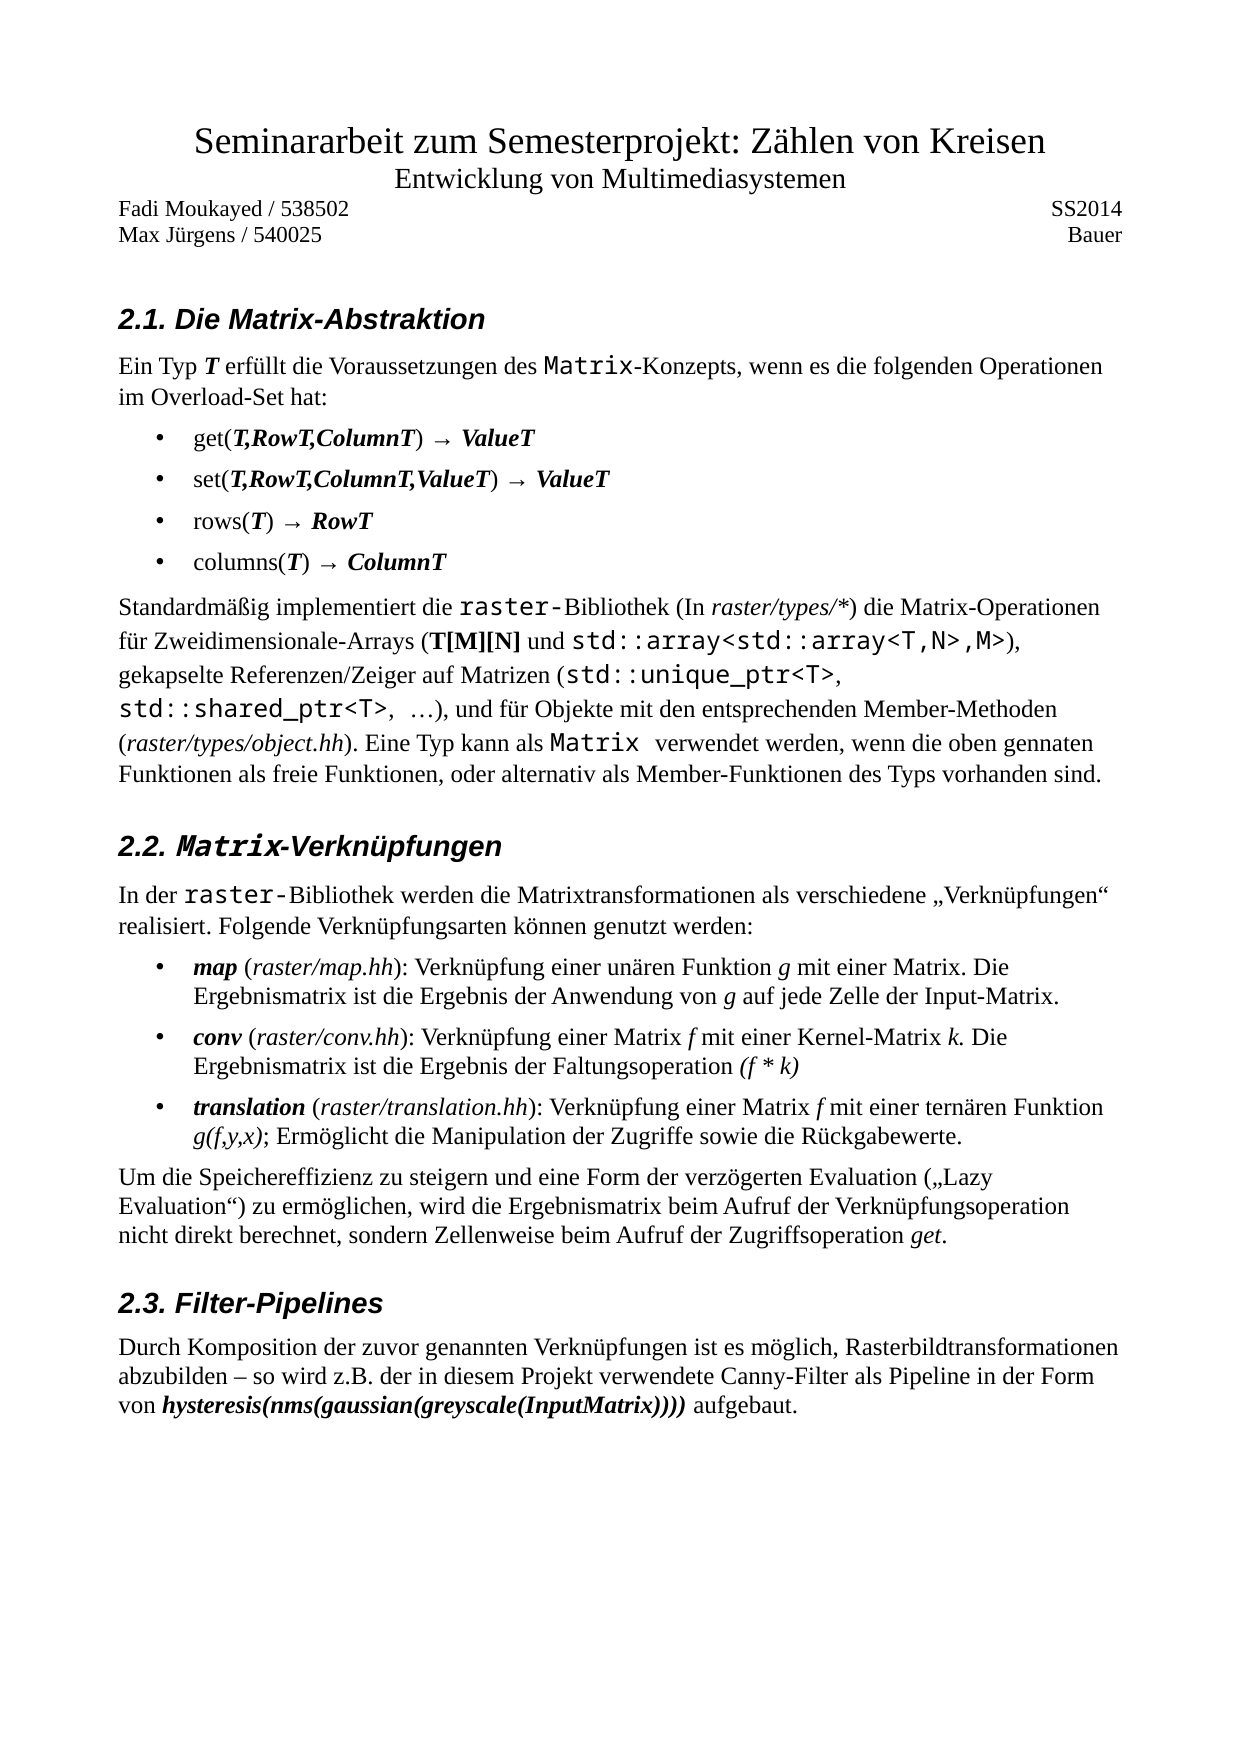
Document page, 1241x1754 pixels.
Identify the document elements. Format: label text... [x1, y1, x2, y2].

text Durch Komposition der zuvor genannten Verknüpfungen ist es möglich, Rasterbildtransformationen abzubilden – so wird z.B. der in diesem Projekt verwendete Canny-Filter als Pipeline in der Form von hysteresis(nms(gaussian(greyscale(InputMatrix)))) aufgebaut. [118, 1332, 1122, 1418]
subtitle 2.2. Matrix-Verknüpfungen [118, 825, 1122, 864]
subtitle 2.1. Die Matrix-Abstraktion [118, 302, 1122, 336]
list columns(T) → ColumnT [156, 547, 1122, 576]
text Ein Typ T erfüllt die Voraussetzungen des Matrix-Konzepts, wenn es die folgenden Operationen im Overload-Set hat: [118, 348, 1122, 411]
list rows(T) → RowT [156, 506, 1122, 534]
list set(T,RowT,ColumnT,ValueT) → ValueT [156, 464, 1122, 493]
subtitle 2.3. Filter-Pipelines [118, 1286, 1122, 1320]
list translation (raster/translation.hh): Verknüpfung einer Matrix f mit einer ternären Funktion g(f,y,x); Ermöglicht die Manipulation der Zugriffe sowie die Rückgabewerte. [156, 1092, 1122, 1150]
list conv (raster/conv.hh): Verknüpfung einer Matrix f mit einer Kernel-Matrix k. Die Ergebnismatrix ist die Ergebnis der Faltungsoperation (f * k) [156, 1022, 1122, 1080]
text In der raster-Bibliothek werden die Matrixtransformationen als verschiedene „Verknüpfungen“ realisiert. Folgende Verknüpfungsarten können genutzt werden: [118, 877, 1122, 940]
list get(T,RowT,ColumnT) → ValueT [156, 423, 1122, 452]
list map (raster/map.hh): Verknüpfung einer unären Funktion g mit einer Matrix. Die Ergebnismatrix ist die Ergebnis der Anwendung von g auf jede Zelle der Input-Matrix. [156, 952, 1122, 1010]
text Standardmäßig implementiert die raster-Bibliothek (In raster/types/*) die Matrix-Operationen für Zweidimensionale-Arrays (T[M][N] und std::array<std::array<T,N>,M>), gekapselte Referenzen/Zeiger auf Matrizen (std::unique_ptr<T>, std::shared_ptr<T>, …), und für Objekte mit den entsprechenden Member-Methoden (raster/types/object.hh). Eine Typ kann als Matrix verwendet werden, wenn die oben gennaten Funktionen als freie Funktionen, oder alternativ als Member-Funktionen des Typs vorhanden sind. [118, 588, 1122, 787]
text Um die Speichereffizienz zu steigern und eine Form der verzögerten Evaluation („Lazy Evaluation“) zu ermöglichen, wird die Ergebnismatrix beim Aufruf der Verknüpfungsoperation nicht direkt berechnet, sondern Zellenweise beim Aufruf der Zugriffsoperation get. [118, 1162, 1122, 1249]
